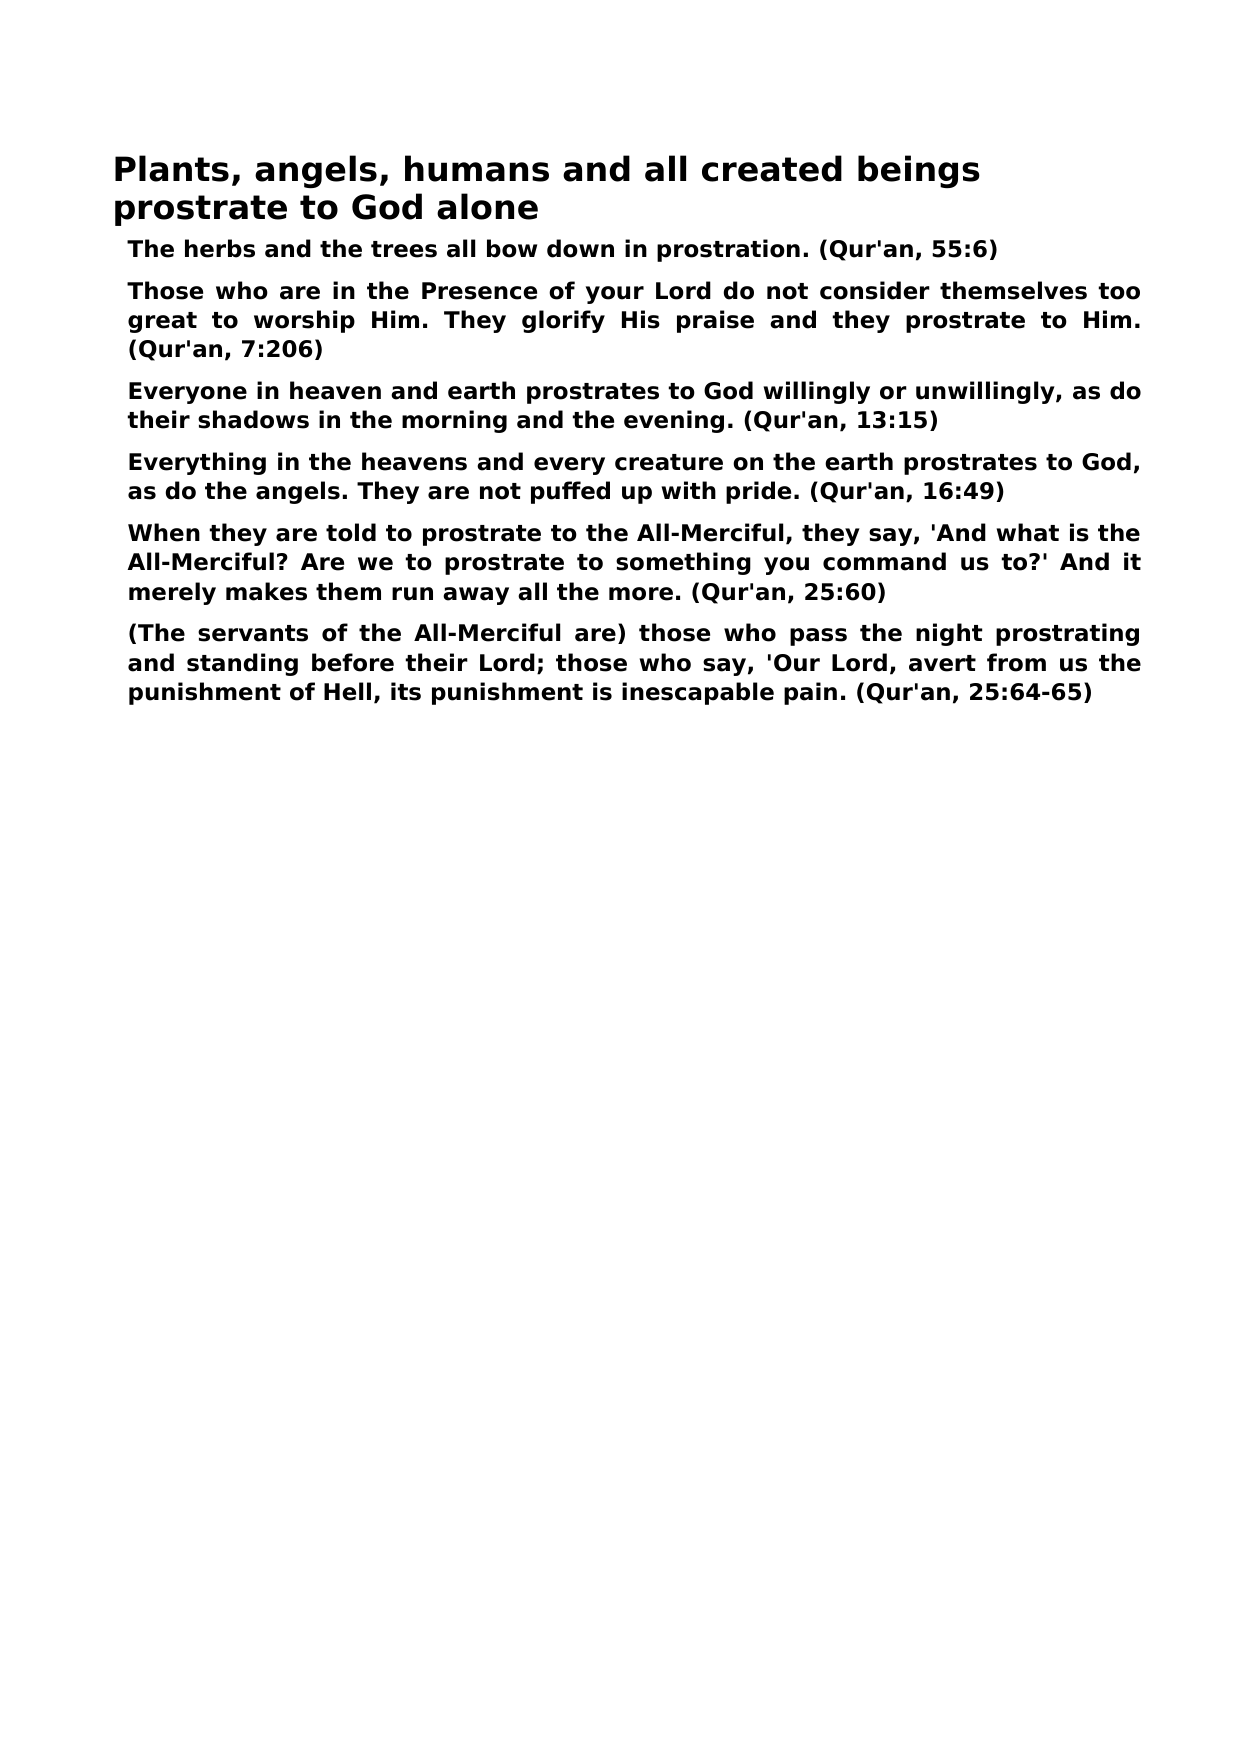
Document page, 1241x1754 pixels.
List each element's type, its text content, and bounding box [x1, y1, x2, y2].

text Those who are in the Presence of your Lord do not consider themselves too great to worship Him. They glorify His praise and they prostrate to Him. (Qur'an, 7:206) [127, 278, 1143, 363]
text When they are told to prostrate to the All-Merciful, they say, 'And what is the All-Merciful? Are we to prostrate to something you command us to?' And it merely makes them run away all the more. (Qur'an, 25:60) [127, 520, 1143, 605]
text Everyone in heaven and earth prostrates to God willingly or unwillingly, as do their shadows in the morning and the evening. (Qur'an, 13:15) [127, 378, 1143, 434]
text (The servants of the All-Merciful are) those who pass the night prostrating and standing before their Lord; those who say, 'Our Lord, avert from us the punishment of Hell, its punishment is inescapable pain. (Qur'an, 25:64-65) [127, 621, 1143, 706]
subtitle Plants, angels, humans and all created beings prostrate to God alone [112, 150, 1165, 228]
text Everything in the heavens and every creature on the earth prostrates to God, as do the angels. They are not puffed up with pride. (Qur'an, 16:49) [127, 449, 1143, 505]
text The herbs and the trees all bow down in prostration. (Qur'an, 55:6) [127, 236, 1143, 263]
